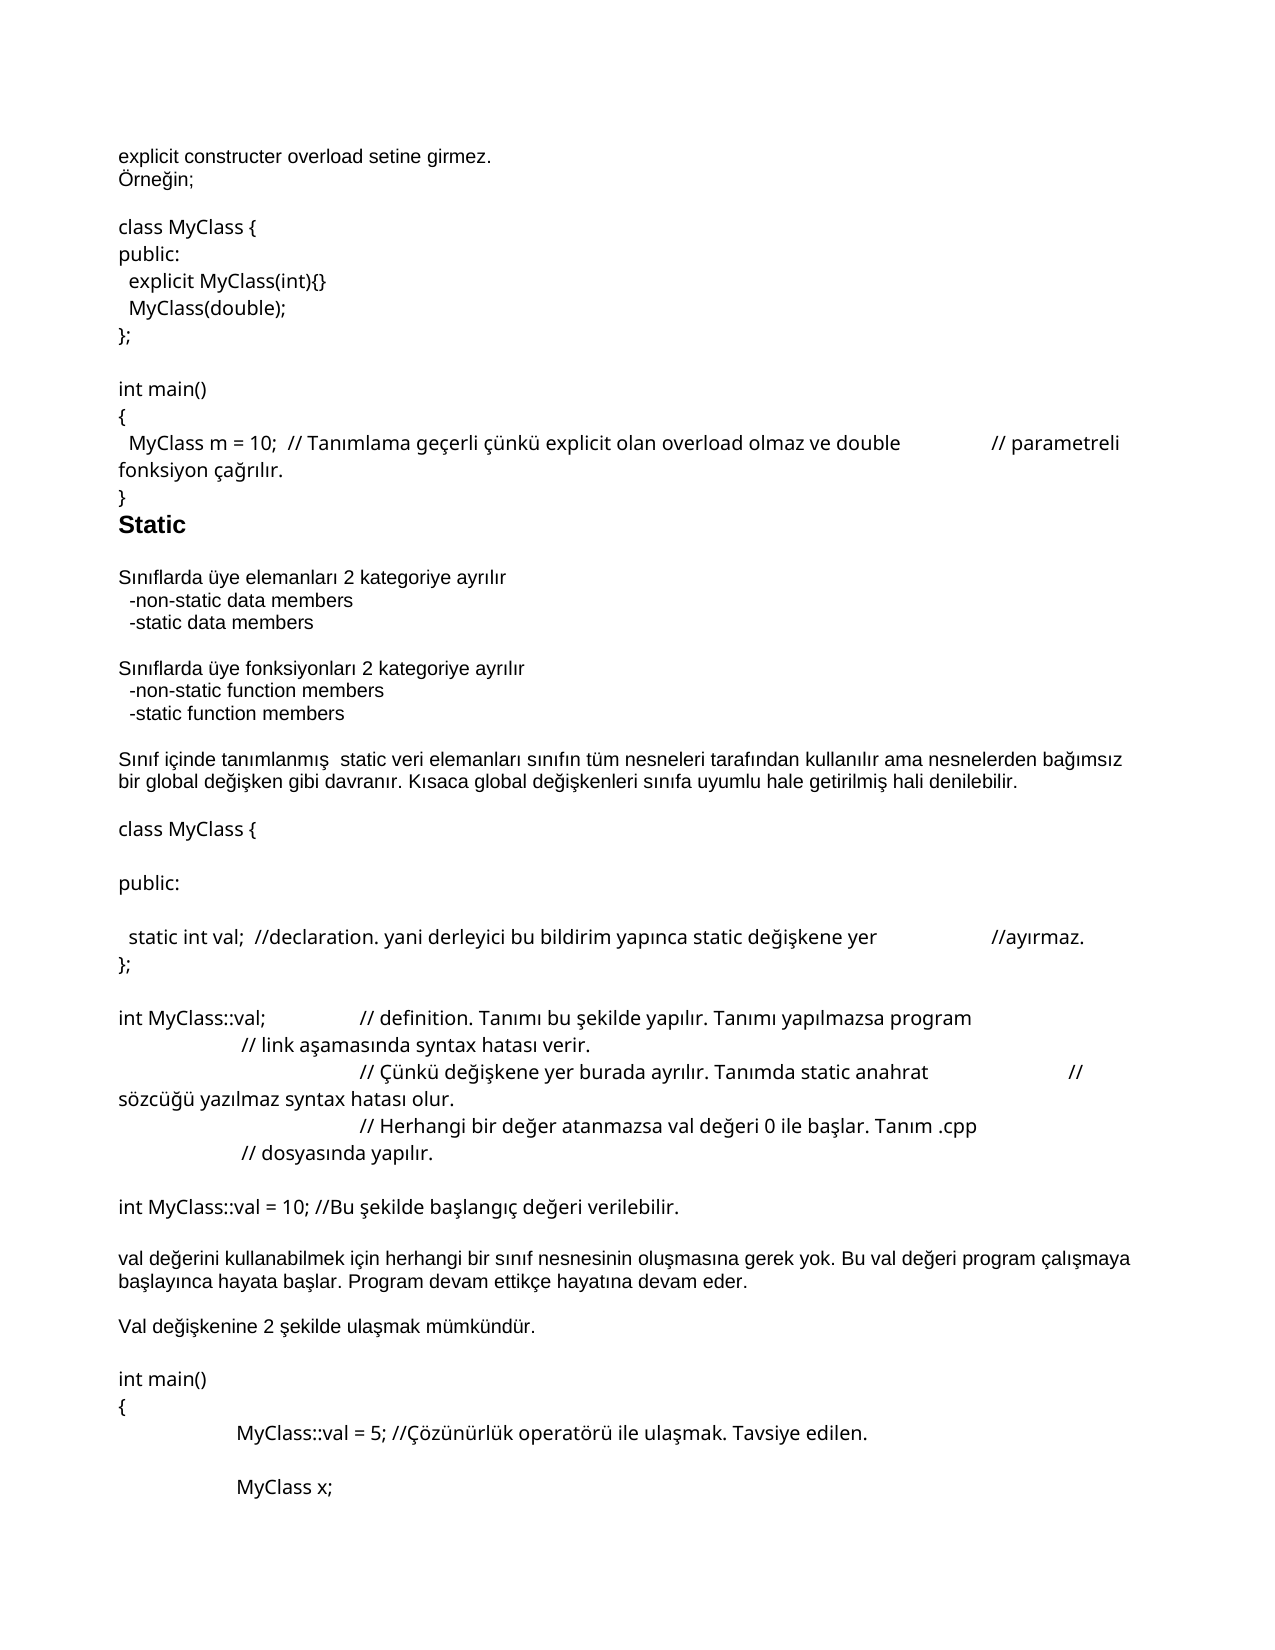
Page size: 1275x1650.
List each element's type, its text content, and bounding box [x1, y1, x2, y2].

text val değerini kullanabilmek için herhangi bir sınıf nesnesinin oluşmasına gerek yok. Bu val değeri program çalışmaya başlayınca hayata başlar. Program devam ettikçe hayatına devam eder. [118, 1247, 1157, 1293]
text class MyClass { [118, 816, 1157, 842]
text int MyClass::val; // definition. Tanımı bu şekilde yapılır. Tanımı yapılmazsa program // link aşamasında syntax hatası verir. [118, 1004, 1157, 1058]
text MyClass m = 10; // Tanımlama geçerli çünkü explicit olan overload olmaz ve double // parametreli fonksiyon çağrılır. [118, 429, 1157, 483]
text static int val; //declaration. yani derleyici bu bildirim yapınca static değişkene yer //ayırmaz. [118, 923, 1157, 950]
text MyClass::val = 5; //Çözünürlük operatörü ile ulaşmak. Tavsiye edilen. [118, 1419, 1157, 1446]
text Val değişkenine 2 şekilde ulaşmak mümkündür. [118, 1315, 1157, 1338]
text Örneğin; [118, 168, 1157, 191]
text bir global değişken gibi davranır. Kısaca global değişkenleri sınıfa uyumlu hale getirilmiş hali denilebilir. [118, 770, 1157, 793]
text class MyClass { [118, 213, 1157, 240]
text MyClass(double); [118, 294, 1157, 321]
text public: [118, 240, 1157, 267]
text -static function members [118, 702, 1157, 725]
text int MyClass::val = 10; //Bu şekilde başlangıç değeri verilebilir. [118, 1193, 1157, 1220]
text -static data members [118, 611, 1157, 634]
text Sınıflarda üye fonksiyonları 2 kategoriye ayrılır [118, 657, 1157, 679]
text { [118, 1392, 1157, 1419]
text // Çünkü değişkene yer burada ayrılır. Tanımda static anahrat // sözcüğü yazılmaz syntax hatası olur. [118, 1058, 1157, 1112]
text Sınıf içinde tanımlanmış static veri elemanları sınıfın tüm nesneleri tarafından kullanılır ama nesnelerden bağımsız [118, 747, 1157, 770]
text -non-static function members [118, 679, 1157, 702]
text }; [118, 950, 1157, 977]
text public: [118, 869, 1157, 896]
text Static [118, 510, 1157, 539]
text Sınıflarda üye elemanları 2 kategoriye ayrılır [118, 566, 1157, 588]
text int main() [118, 1365, 1157, 1392]
text MyClass x; [118, 1473, 1157, 1500]
text int main() [118, 375, 1157, 402]
text }; [118, 321, 1157, 348]
text explicit MyClass(int){} [118, 267, 1157, 294]
text { [118, 402, 1157, 429]
text explicit constructer overload setine girmez. [118, 145, 1157, 168]
text } [118, 483, 1157, 510]
text -non-static data members [118, 588, 1157, 611]
text // Herhangi bir değer atanmazsa val değeri 0 ile başlar. Tanım .cpp // dosyasında yapılır. [118, 1112, 1157, 1166]
